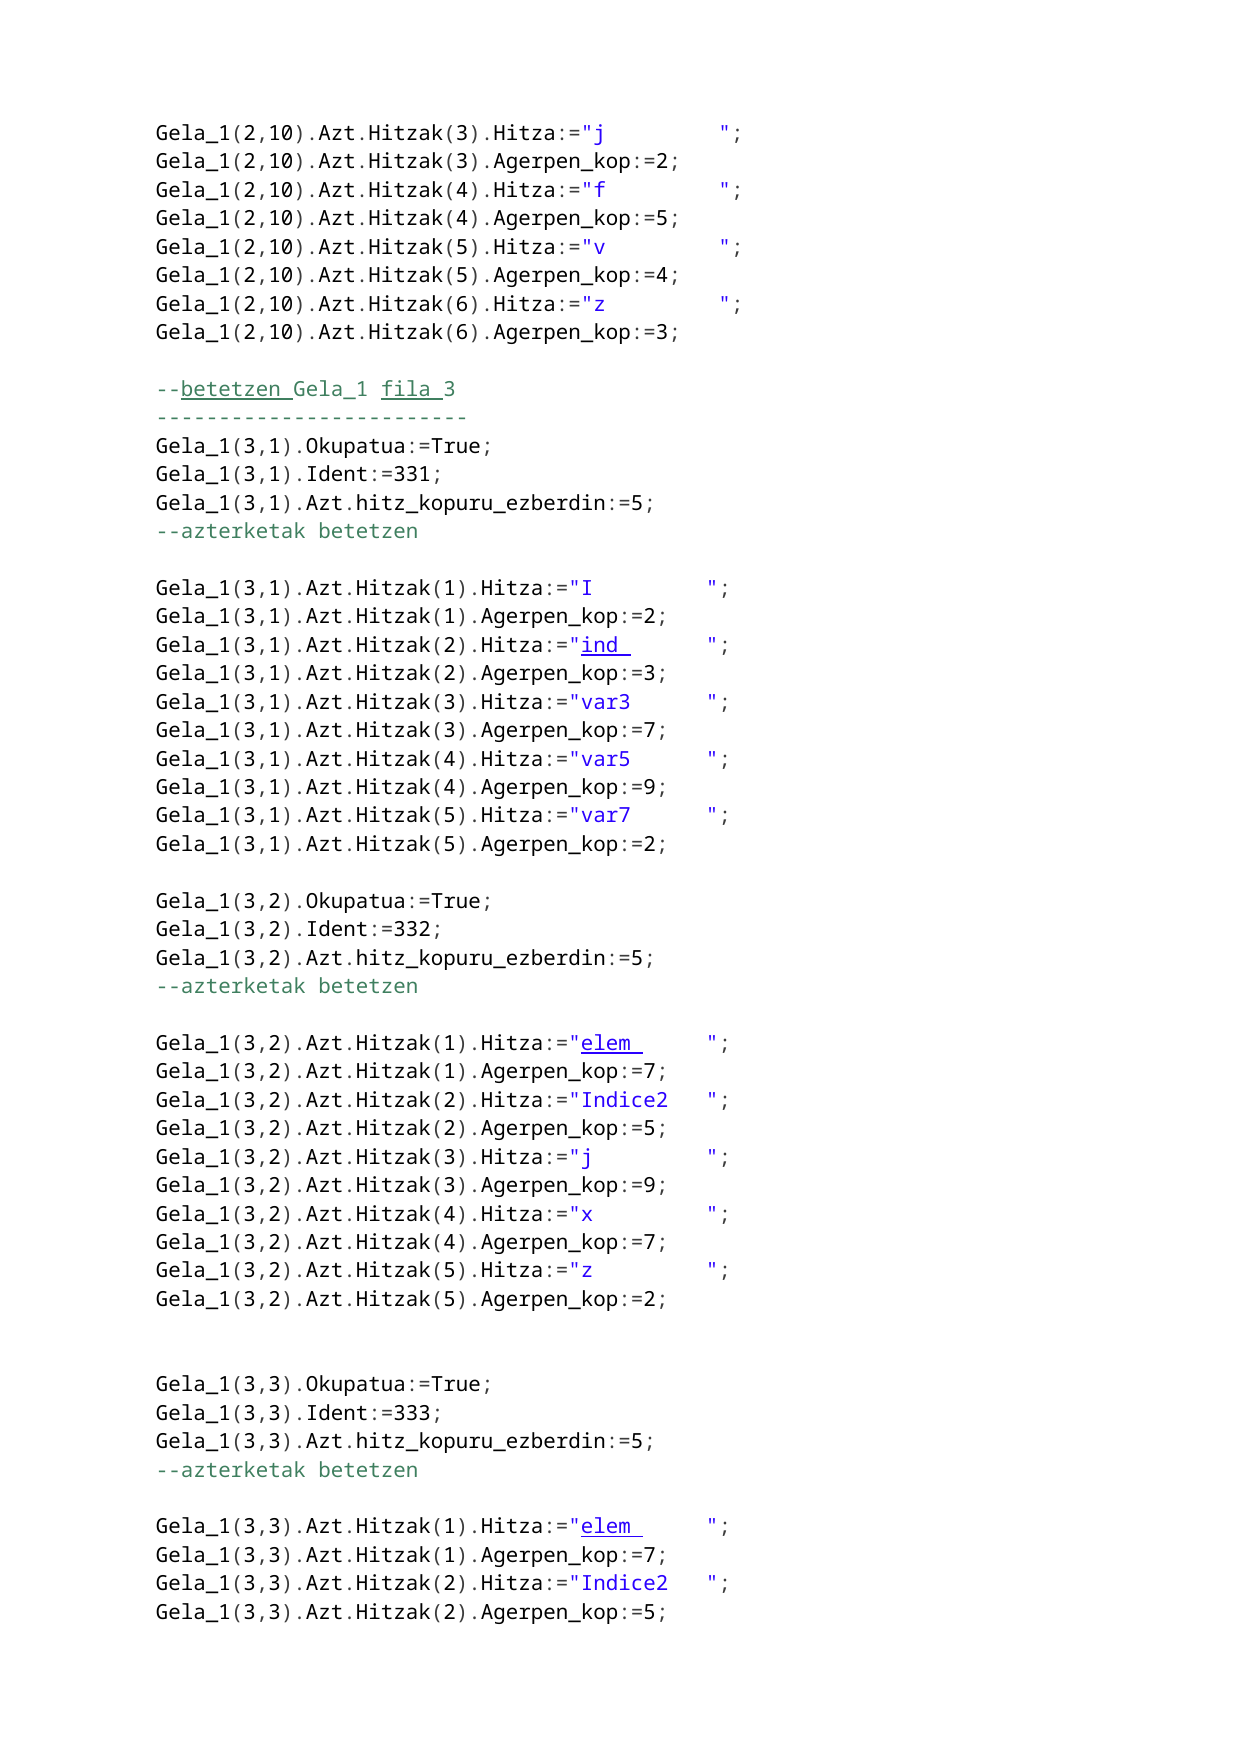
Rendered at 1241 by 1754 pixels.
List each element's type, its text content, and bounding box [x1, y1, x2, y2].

text --azterketak betetzen [118, 516, 1122, 545]
text Gela_1(3,3).Okupatua:=True; [118, 1369, 1122, 1398]
text Gela_1(3,2).Azt.Hitzak(4).Agerpen_kop:=7; [118, 1227, 1122, 1256]
text ------------------------- [118, 402, 1122, 431]
text Gela_1(3,2).Azt.Hitzak(2).Hitza:="Indice2 "; [118, 1085, 1122, 1113]
text Gela_1(2,10).Azt.Hitzak(3).Hitza:="j "; [118, 118, 1122, 147]
text Gela_1(2,10).Azt.Hitzak(4).Hitza:="f "; [118, 175, 1122, 203]
text Gela_1(3,2).Azt.Hitzak(1).Agerpen_kop:=7; [118, 1057, 1122, 1085]
text Gela_1(3,2).Azt.Hitzak(5).Hitza:="z "; [118, 1256, 1122, 1284]
text Gela_1(3,2).Azt.Hitzak(3).Agerpen_kop:=9; [118, 1170, 1122, 1199]
text Gela_1(3,3).Ident:=333; [118, 1398, 1122, 1426]
text Gela_1(3,1).Azt.Hitzak(1).Agerpen_kop:=2; [118, 602, 1122, 630]
text Gela_1(3,1).Azt.Hitzak(2).Hitza:="ind "; [118, 630, 1122, 658]
text Gela_1(3,2).Azt.Hitzak(4).Hitza:="x "; [118, 1199, 1122, 1227]
text Gela_1(3,1).Azt.Hitzak(4).Hitza:="var5 "; [118, 744, 1122, 772]
text Gela_1(3,2).Azt.Hitzak(3).Hitza:="j "; [118, 1142, 1122, 1170]
text --azterketak betetzen [118, 971, 1122, 1000]
text Gela_1(2,10).Azt.Hitzak(4).Agerpen_kop:=5; [118, 203, 1122, 232]
text Gela_1(2,10).Azt.Hitzak(6).Agerpen_kop:=3; [118, 317, 1122, 346]
text Gela_1(3,1).Okupatua:=True; [118, 431, 1122, 459]
text Gela_1(3,1).Azt.hitz_kopuru_ezberdin:=5; [118, 488, 1122, 516]
text Gela_1(3,3).Azt.Hitzak(2).Agerpen_kop:=5; [118, 1597, 1122, 1625]
text Gela_1(3,1).Azt.Hitzak(5).Agerpen_kop:=2; [118, 829, 1122, 857]
text Gela_1(3,3).Azt.Hitzak(2).Hitza:="Indice2 "; [118, 1568, 1122, 1597]
text Gela_1(3,1).Azt.Hitzak(2).Agerpen_kop:=3; [118, 658, 1122, 687]
text Gela_1(3,1).Azt.Hitzak(1).Hitza:="I "; [118, 573, 1122, 602]
text Gela_1(3,1).Azt.Hitzak(4).Agerpen_kop:=9; [118, 772, 1122, 801]
text Gela_1(2,10).Azt.Hitzak(6).Hitza:="z "; [118, 289, 1122, 317]
text --betetzen Gela_1 fila 3 [118, 374, 1122, 402]
text Gela_1(3,3).Azt.Hitzak(1).Agerpen_kop:=7; [118, 1540, 1122, 1568]
text Gela_1(3,2).Azt.Hitzak(2).Agerpen_kop:=5; [118, 1113, 1122, 1142]
text Gela_1(3,2).Ident:=332; [118, 914, 1122, 943]
text Gela_1(3,2).Azt.hitz_kopuru_ezberdin:=5; [118, 943, 1122, 971]
text Gela_1(3,1).Azt.Hitzak(3).Agerpen_kop:=7; [118, 715, 1122, 744]
text Gela_1(2,10).Azt.Hitzak(5).Agerpen_kop:=4; [118, 260, 1122, 289]
text Gela_1(3,1).Ident:=331; [118, 459, 1122, 488]
text Gela_1(2,10).Azt.Hitzak(3).Agerpen_kop:=2; [118, 147, 1122, 175]
text --azterketak betetzen [118, 1455, 1122, 1483]
text Gela_1(3,3).Azt.hitz_kopuru_ezberdin:=5; [118, 1426, 1122, 1455]
text Gela_1(3,2).Azt.Hitzak(5).Agerpen_kop:=2; [118, 1284, 1122, 1312]
text Gela_1(3,3).Azt.Hitzak(1).Hitza:="elem "; [118, 1512, 1122, 1540]
text Gela_1(3,2).Okupatua:=True; [118, 886, 1122, 914]
text Gela_1(3,1).Azt.Hitzak(3).Hitza:="var3 "; [118, 687, 1122, 715]
text Gela_1(3,2).Azt.Hitzak(1).Hitza:="elem "; [118, 1028, 1122, 1057]
text Gela_1(3,1).Azt.Hitzak(5).Hitza:="var7 "; [118, 801, 1122, 829]
text Gela_1(2,10).Azt.Hitzak(5).Hitza:="v "; [118, 232, 1122, 260]
